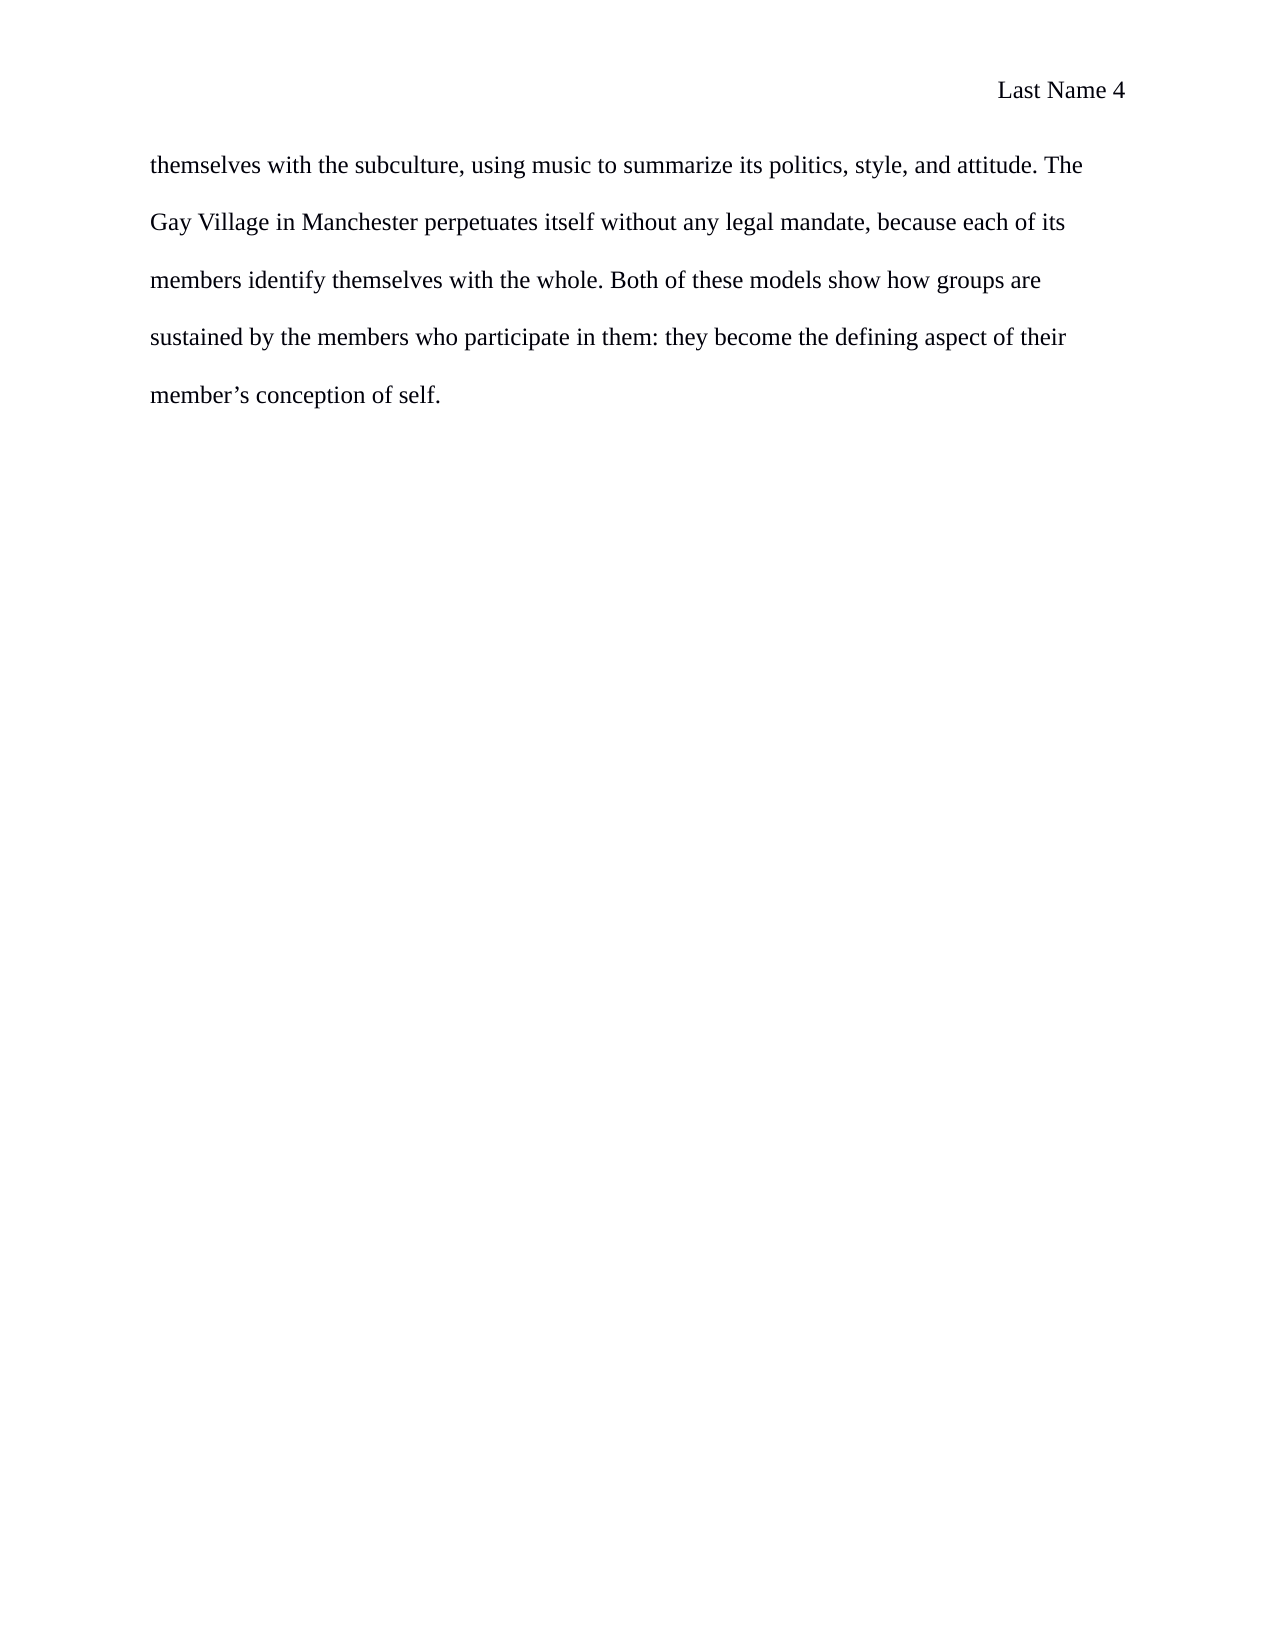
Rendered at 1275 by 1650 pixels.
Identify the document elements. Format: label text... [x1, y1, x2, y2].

text themselves with the subculture, using music to summarize its politics, style, and attitude. The Gay Village in Manchester perpetuates itself without any legal mandate, because each of its members identify themselves with the whole. Both of these models show how groups are sustained by the members who participate in them: they become the defining aspect of their member’s conception of self. [150, 150, 1125, 409]
